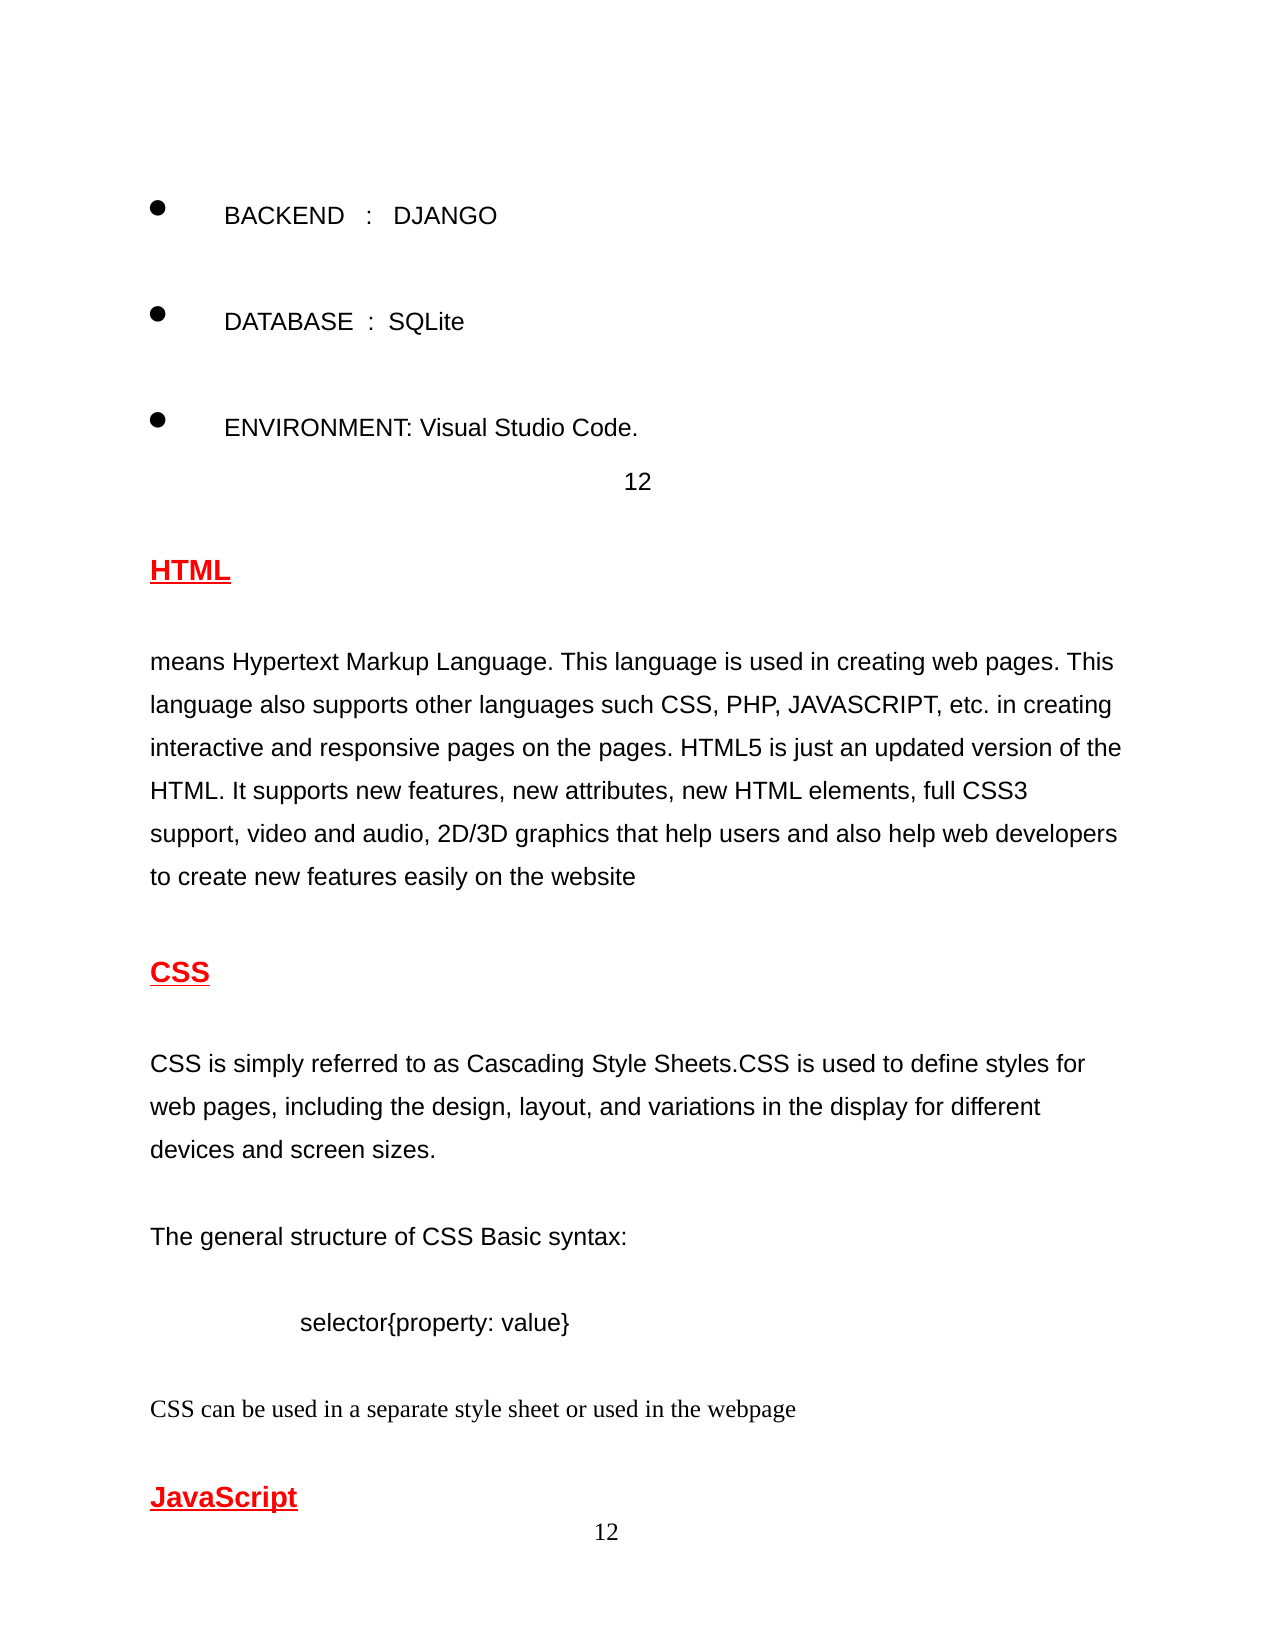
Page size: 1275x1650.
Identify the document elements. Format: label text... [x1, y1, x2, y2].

list 14 [150, 467, 1125, 496]
text CSS [150, 956, 1125, 989]
text means Hypertext Markup Language. This language is used in creating web pages. This language also supports other languages such CSS, PHP, JAVASCRIPT, etc. in creating interactive and responsive pages on the pages. HTML5 is just an updated version of the HTML. It supports new features, new attributes, new HTML elements, full CSS3 support, video and audio, 2D/3D graphics that help users and also help web developers to create new features easily on the website [150, 646, 1125, 891]
text CSS is simply referred to as Cascading Style Sheets.CSS is used to define styles for web pages, including the design, layout, and variations in the display for different devices and screen sizes. [150, 1049, 1125, 1164]
text JavaScript [150, 1480, 1125, 1514]
list DATABASE : SQLite [150, 299, 1125, 340]
list ENVIRONMENT: Visual Studio Code. [150, 404, 1125, 446]
text selector{property: value} [225, 1308, 1125, 1336]
list BACKEND : DJANGO [150, 193, 1125, 235]
text HTML [150, 553, 1125, 587]
text CSS can be used in a separate style sheet or used in the webpage [150, 1394, 1125, 1423]
text The general structure of CSS Basic syntax: [150, 1221, 1125, 1250]
